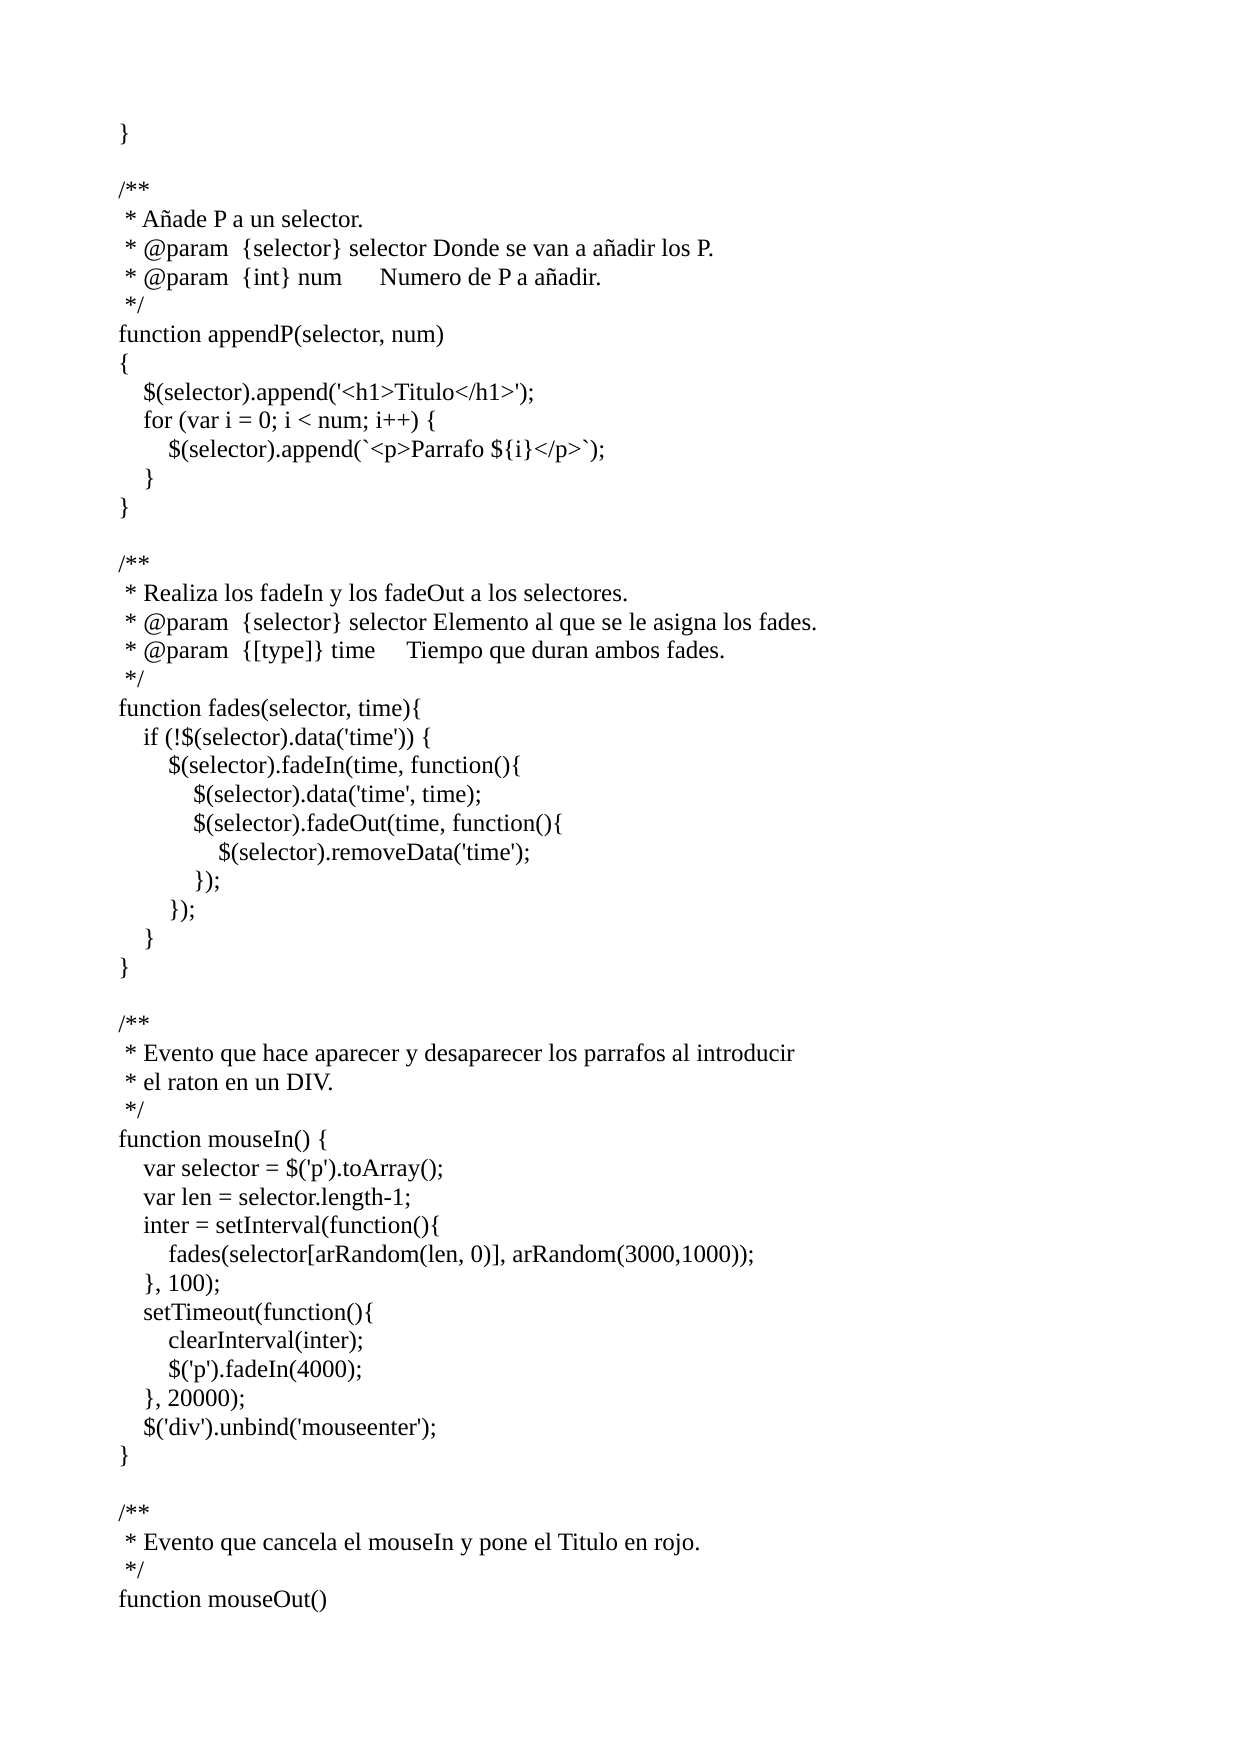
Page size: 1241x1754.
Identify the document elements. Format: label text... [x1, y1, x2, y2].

text * Realiza los fadeIn y los fadeOut a los selectores. [118, 578, 1122, 607]
text fades(selector[arRandom(len, 0)], arRandom(3000,1000)); [118, 1239, 1122, 1268]
text /** [118, 1009, 1122, 1038]
text * @param {selector} selector Elemento al que se le asigna los fades. [118, 607, 1122, 636]
text */ [118, 291, 1122, 319]
text * el raton en un DIV. [118, 1067, 1122, 1096]
text for (var i = 0; i < num; i++) { [118, 406, 1122, 434]
text function mouseIn() { [118, 1124, 1122, 1153]
text $(selector).append(`<p>Parrafo ${i}</p>`); [118, 434, 1122, 463]
text $(selector).removeData('time'); [118, 837, 1122, 866]
text /** [118, 1498, 1122, 1527]
text function mouseOut() [118, 1584, 1122, 1613]
text } [118, 1441, 1122, 1469]
text }, 20000); [118, 1383, 1122, 1412]
text } [118, 463, 1122, 492]
text var selector = $('p').toArray(); [118, 1153, 1122, 1182]
text $('div').unbind('mouseenter'); [118, 1412, 1122, 1441]
text if (!$(selector).data('time')) { [118, 722, 1122, 751]
text $(selector).data('time', time); [118, 779, 1122, 808]
text setTimeout(function(){ [118, 1297, 1122, 1326]
text } [118, 923, 1122, 952]
text */ [118, 1096, 1122, 1124]
text }, 100); [118, 1268, 1122, 1297]
text } [118, 952, 1122, 981]
text function appendP(selector, num) [118, 319, 1122, 348]
text * @param {selector} selector Donde se van a añadir los P. [118, 233, 1122, 262]
text function fades(selector, time){ [118, 693, 1122, 722]
text $(selector).fadeIn(time, function(){ [118, 751, 1122, 779]
text clearInterval(inter); [118, 1326, 1122, 1354]
text var len = selector.length-1; [118, 1182, 1122, 1211]
text * Añade P a un selector. [118, 204, 1122, 233]
text * Evento que hace aparecer y desaparecer los parrafos al introducir [118, 1038, 1122, 1067]
text /** [118, 176, 1122, 204]
text $(selector).append('<h1>Titulo</h1>'); [118, 377, 1122, 406]
text * @param {int} num Numero de P a añadir. [118, 262, 1122, 291]
text */ [118, 1556, 1122, 1584]
text }); [118, 894, 1122, 923]
text } [118, 118, 1122, 147]
text * Evento que cancela el mouseIn y pone el Titulo en rojo. [118, 1527, 1122, 1556]
text inter = setInterval(function(){ [118, 1211, 1122, 1239]
text $(selector).fadeOut(time, function(){ [118, 808, 1122, 837]
text }); [118, 866, 1122, 894]
text * @param {[type]} time Tiempo que duran ambos fades. [118, 636, 1122, 664]
text /** [118, 549, 1122, 578]
text $('p').fadeIn(4000); [118, 1354, 1122, 1383]
text */ [118, 664, 1122, 693]
text { [118, 348, 1122, 377]
text } [118, 492, 1122, 521]
